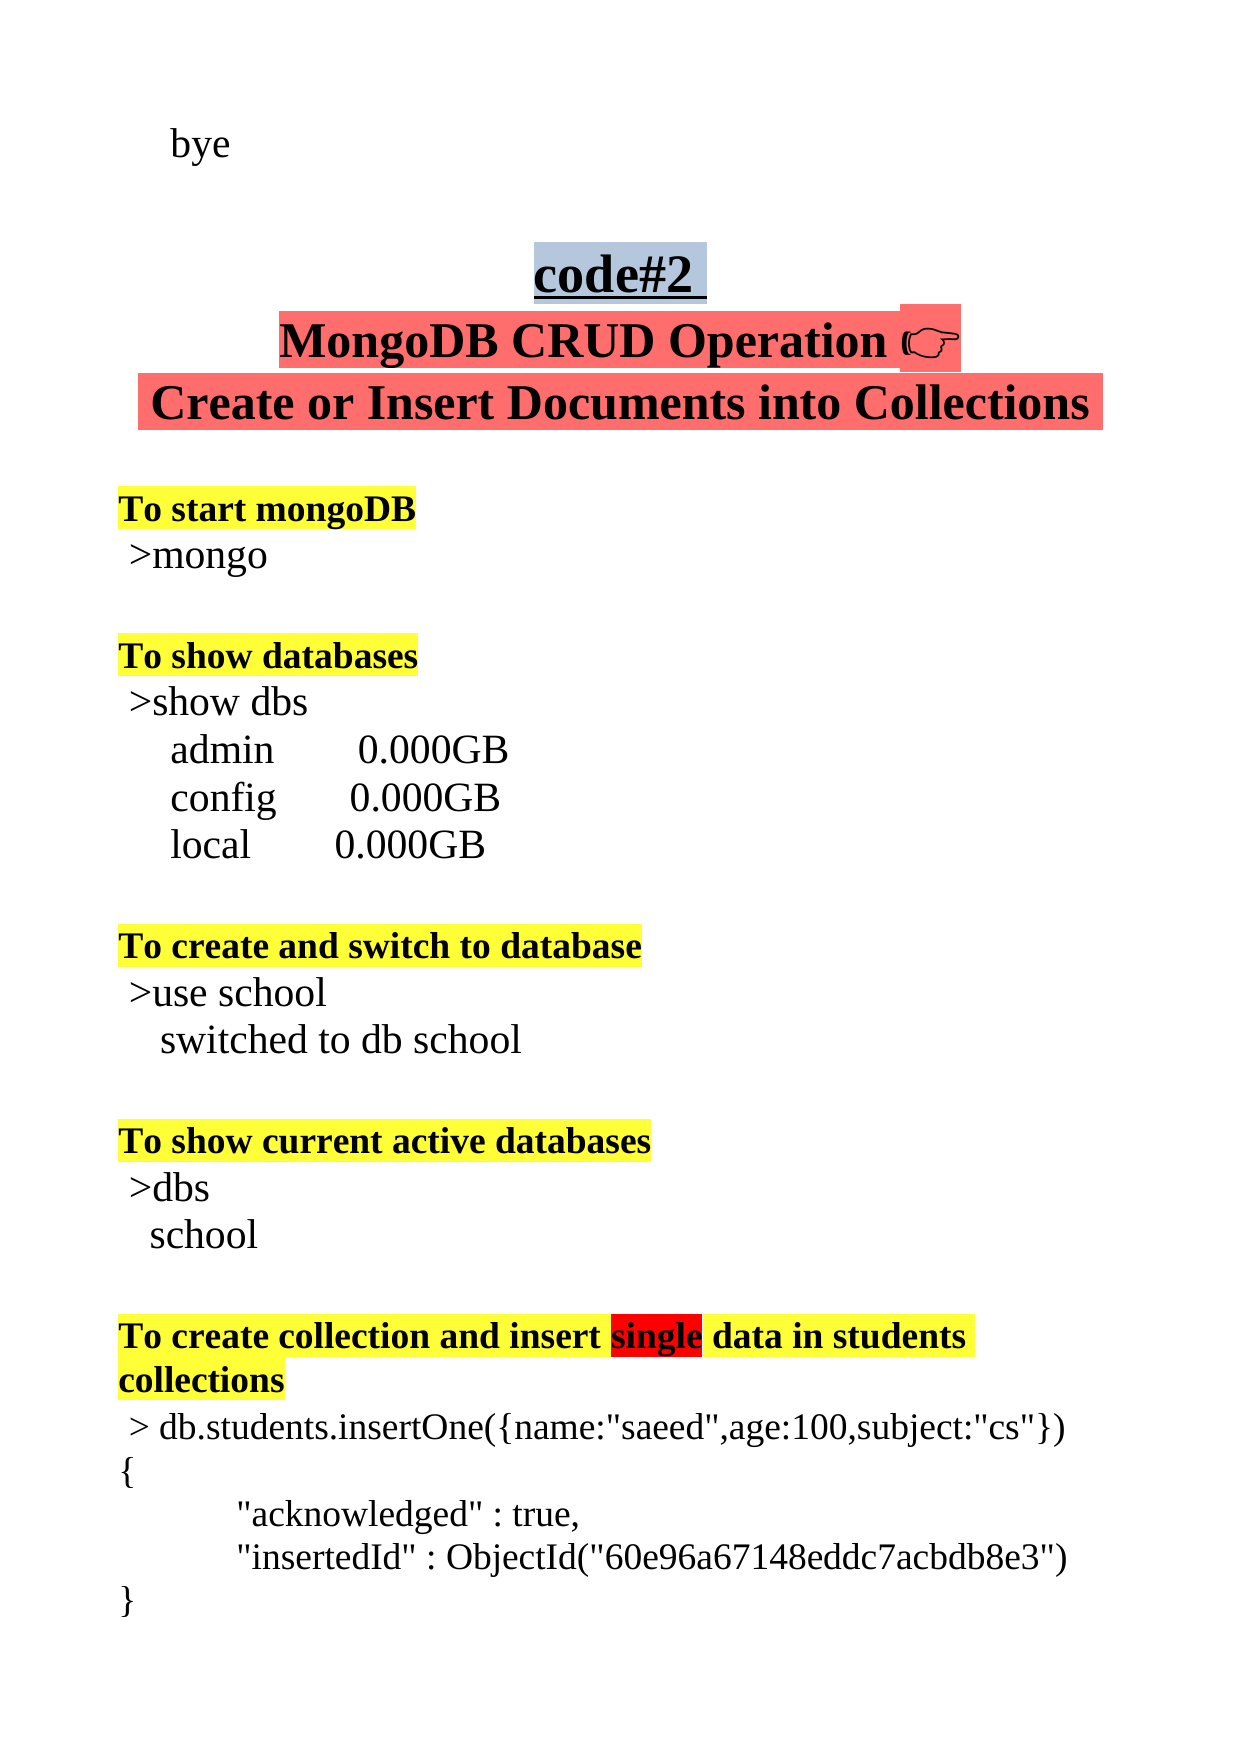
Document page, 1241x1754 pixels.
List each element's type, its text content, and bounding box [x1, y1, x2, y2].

text { [118, 1448, 1122, 1491]
text To show current active databases [118, 1119, 1122, 1162]
text "insertedId" : ObjectId("60e96a67148eddc7acbdb8e3") [118, 1534, 1122, 1577]
text "acknowledged" : true, [118, 1491, 1122, 1534]
text Create or Insert Documents into Collections [118, 372, 1122, 430]
text code#2 [118, 242, 1122, 304]
text To show databases [118, 633, 1122, 676]
text >mongo [118, 529, 1122, 577]
text >use school [118, 967, 1122, 1015]
text config 0.000GB [118, 772, 1122, 820]
text To start mongoDB [118, 486, 1122, 529]
text > db.students.insertOne({name:"saeed",age:100,subject:"cs"}) [118, 1400, 1122, 1448]
text school [118, 1210, 1122, 1258]
text } [118, 1577, 1122, 1621]
text MongoDB CRUD Operation 👉 [118, 304, 1122, 372]
text local 0.000GB [118, 820, 1122, 868]
text >dbs [118, 1162, 1122, 1210]
text To create and switch to database [118, 924, 1122, 967]
text admin 0.000GB [118, 724, 1122, 772]
text To create collection and insert single data in students collections [118, 1314, 1122, 1400]
text bye [118, 118, 1122, 166]
text switched to db school [118, 1015, 1122, 1063]
text >show dbs [118, 676, 1122, 724]
